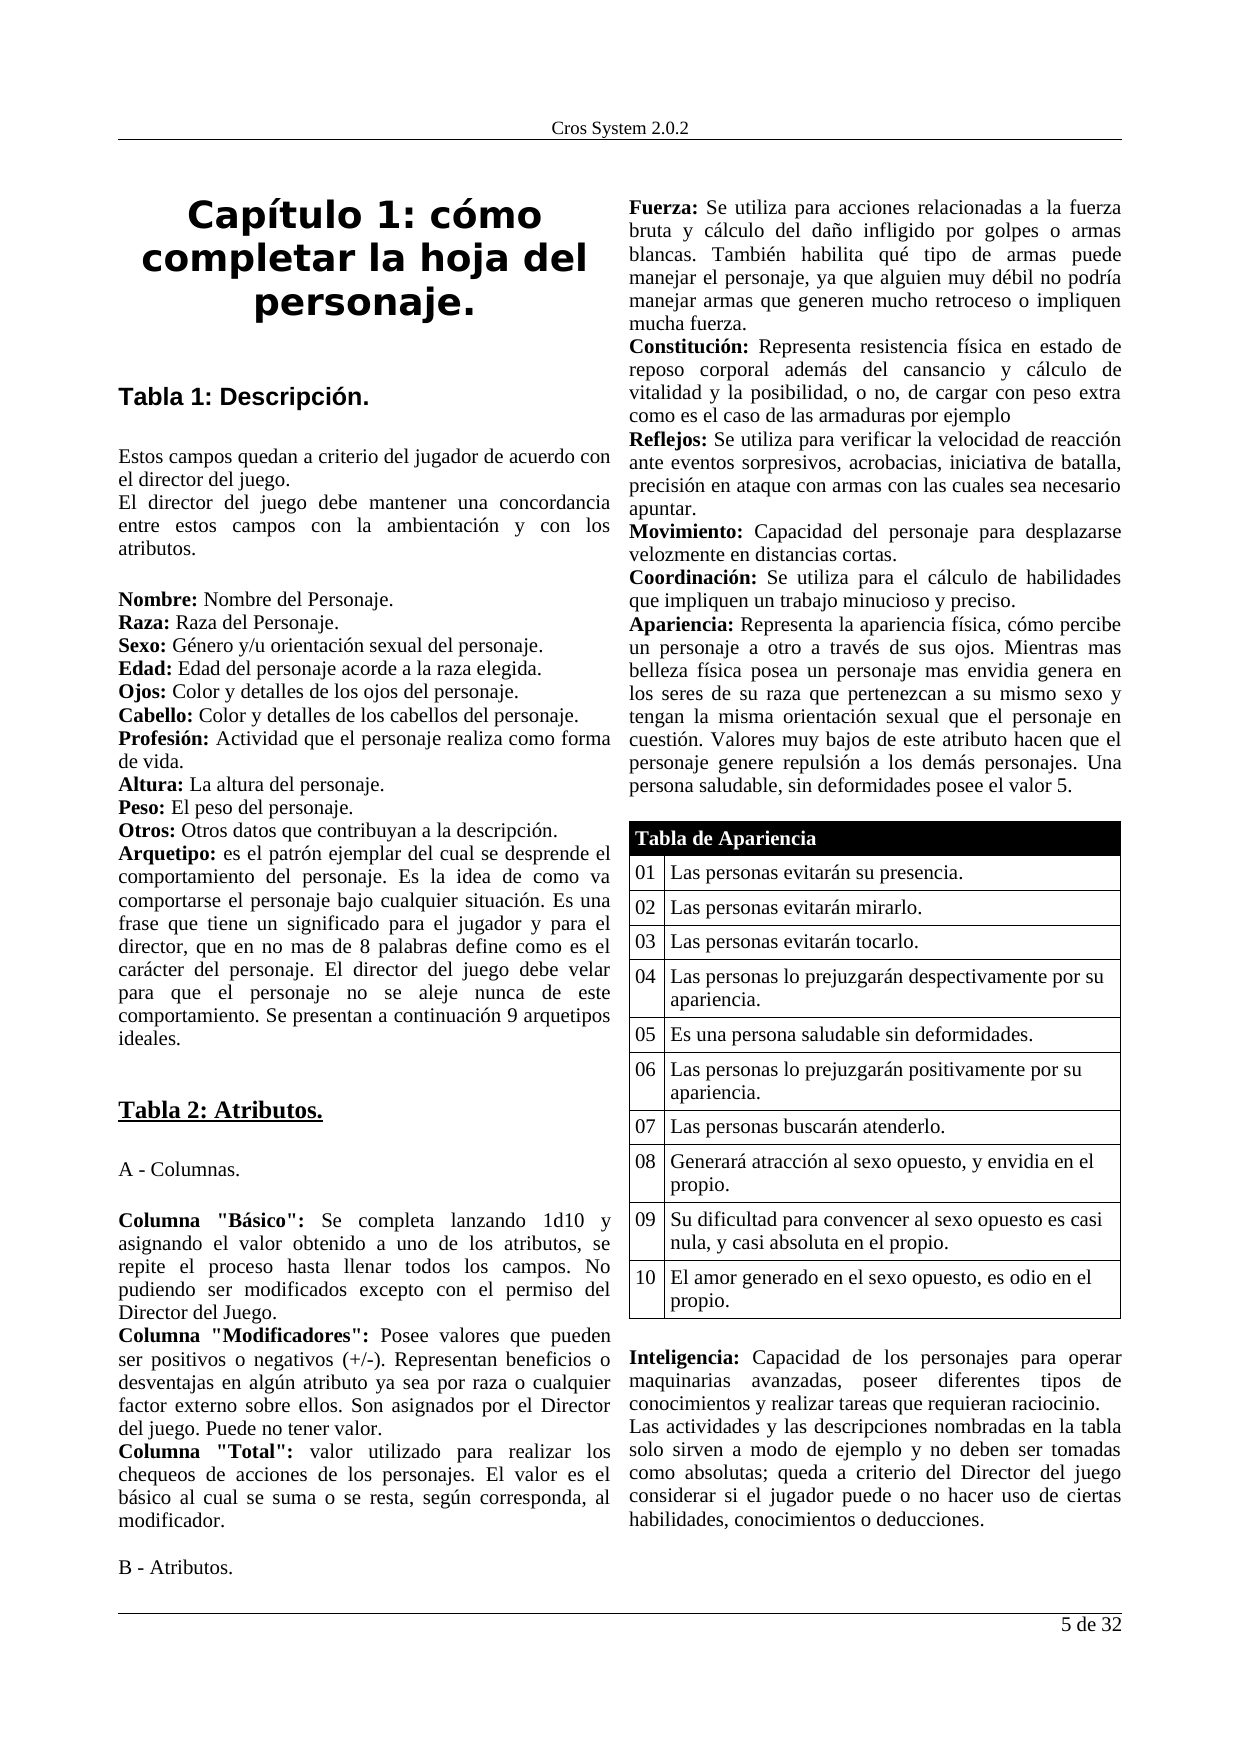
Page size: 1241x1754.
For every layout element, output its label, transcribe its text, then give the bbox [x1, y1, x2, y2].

subtitle Tabla 2: Atributos. [118, 1096, 611, 1124]
text El director del juego debe mantener una concordancia entre estos campos con la ambientación y con los atributos. [118, 491, 611, 560]
text Reflejos: Se utiliza para verificar la velocidad de reacción ante eventos sorpresivos, acrobacias, iniciativa de batalla, precisión en ataque con armas con las cuales sea necesario apuntar. [629, 427, 1122, 520]
text Profesión: Actividad que el personaje realiza como forma de vida. [118, 727, 611, 773]
table_cell 05 [630, 1018, 664, 1052]
table_cell 02 [630, 891, 664, 925]
table_cell 03 [630, 926, 664, 959]
text Peso: El peso del personaje. [118, 796, 611, 819]
text Arquetipo: es el patrón ejemplar del cual se desprende el comportamiento del personaje. Es la idea de como va comportarse el personaje bajo cualquier situación. Es una frase que tiene un significado para el jugador y para el director, que en no mas de 8 palabras define como es el carácter del personaje. El director del juego debe velar para que el personaje no se aleje nunca de este comportamiento. Se presentan a continuación 9 arquetipos ideales. [118, 842, 611, 1050]
text Edad: Edad del personaje acorde a la raza elegida. [118, 657, 611, 680]
text Sexo: Género y/u orientación sexual del personaje. [118, 634, 611, 657]
text Raza: Raza del Personaje. [118, 611, 611, 634]
text B - Atributos. [118, 1556, 611, 1579]
table_cell Generará atracción al sexo opuesto, y envidia en el propio. [665, 1145, 1120, 1202]
text Columna "Modificadores": Posee valores que pueden ser positivos o negativos (+/-). Representan beneficios o desventajas en algún atributo ya sea por raza o cualquier factor externo sobre ellos. Son asignados por el Director del juego. Puede no tener valor. [118, 1324, 611, 1440]
table_cell 07 [630, 1111, 664, 1144]
text Otros: Otros datos que contribuyan a la descripción. [118, 819, 611, 842]
table_cell 08 [630, 1145, 664, 1202]
table_cell Su dificultad para convencer al sexo opuesto es casi nula, y casi absoluta en el propio. [665, 1203, 1120, 1260]
text Apariencia: Representa la apariencia física, cómo percibe un personaje a otro a través de sus ojos. Mientras mas belleza física posea un personaje mas envidia genera en los seres de su raza que pertenezcan a su mismo sexo y tengan la misma orientación sexual que el personaje en cuestión. Valores muy bajos de este atributo hacen que el personaje genere repulsión a los demás personajes. Una persona saludable, sin deformidades posee el valor 5. [629, 612, 1122, 797]
table_header Tabla de Apariencia [630, 822, 1120, 855]
text Nombre: Nombre del Personaje. [118, 588, 611, 611]
table_cell 01 [630, 856, 664, 890]
text Columna "Básico": Se completa lanzando 1d10 y asignando el valor obtenido a uno de los atributos, se repite el proceso hasta llenar todos los campos. No pudiendo ser modificados excepto con el permiso del Director del Juego. [118, 1209, 611, 1324]
text Movimiento: Capacidad del personaje para desplazarse velozmente en distancias cortas. [629, 520, 1122, 566]
table_cell 04 [630, 960, 664, 1017]
table_cell 06 [630, 1053, 664, 1110]
table_cell Las personas evitarán mirarlo. [665, 891, 1120, 925]
table_cell El amor generado en el sexo opuesto, es odio en el propio. [665, 1261, 1120, 1318]
table_cell Las personas lo prejuzgarán despectivamente por su apariencia. [665, 960, 1120, 1017]
table_cell Las personas evitarán tocarlo. [665, 926, 1120, 959]
text Cabello: Color y detalles de los cabellos del personaje. [118, 703, 611, 727]
table_cell 09 [630, 1203, 664, 1260]
text A - Columnas. [118, 1158, 611, 1181]
subtitle Tabla 1: Descripción. [118, 383, 611, 411]
text Fuerza: Se utiliza para acciones relacionadas a la fuerza bruta y cálculo del daño infligido por golpes o armas blancas. También habilita qué tipo de armas puede manejar el personaje, ya que alguien muy débil no podría manejar armas que generen mucho retroceso o impliquen mucha fuerza. [629, 196, 1122, 335]
text Coordinación: Se utiliza para el cálculo de habilidades que impliquen un trabajo minucioso y preciso. [629, 566, 1122, 612]
table_cell Las personas buscarán atenderlo. [665, 1111, 1120, 1144]
table_cell Las personas evitarán su presencia. [665, 856, 1120, 890]
text Las actividades y las descripciones nombradas en la tabla solo sirven a modo de ejemplo y no deben ser tomadas como absolutas; queda a criterio del Director del juego considerar si el jugador puede o no hacer uso de ciertas habilidades, conocimientos o deducciones. [629, 1415, 1122, 1531]
text Columna "Total": valor utilizado para realizar los chequeos de acciones de los personajes. El valor es el básico al cual se suma o se resta, según corresponda, al modificador. [118, 1440, 611, 1532]
table_cell 10 [630, 1261, 664, 1318]
text Altura: La altura del personaje. [118, 773, 611, 796]
subtitle Capítulo 1: cómo completar la hoja del personaje. [118, 193, 611, 324]
table_cell Es una persona saludable sin deformidades. [665, 1018, 1120, 1052]
text Inteligencia: Capacidad de los personajes para operar maquinarias avanzadas, poseer diferentes tipos de conocimientos y realizar tareas que requieran raciocinio. [629, 1346, 1122, 1415]
text Ojos: Color y detalles de los ojos del personaje. [118, 680, 611, 703]
table_cell Las personas lo prejuzgarán positivamente por su apariencia. [665, 1053, 1120, 1110]
text Constitución: Representa resistencia física en estado de reposo corporal además del cansancio y cálculo de vitalidad y la posibilidad, o no, de cargar con peso extra como es el caso de las armaduras por ejemplo [629, 335, 1122, 427]
text Estos campos quedan a criterio del jugador de acuerdo con el director del juego. [118, 444, 611, 491]
